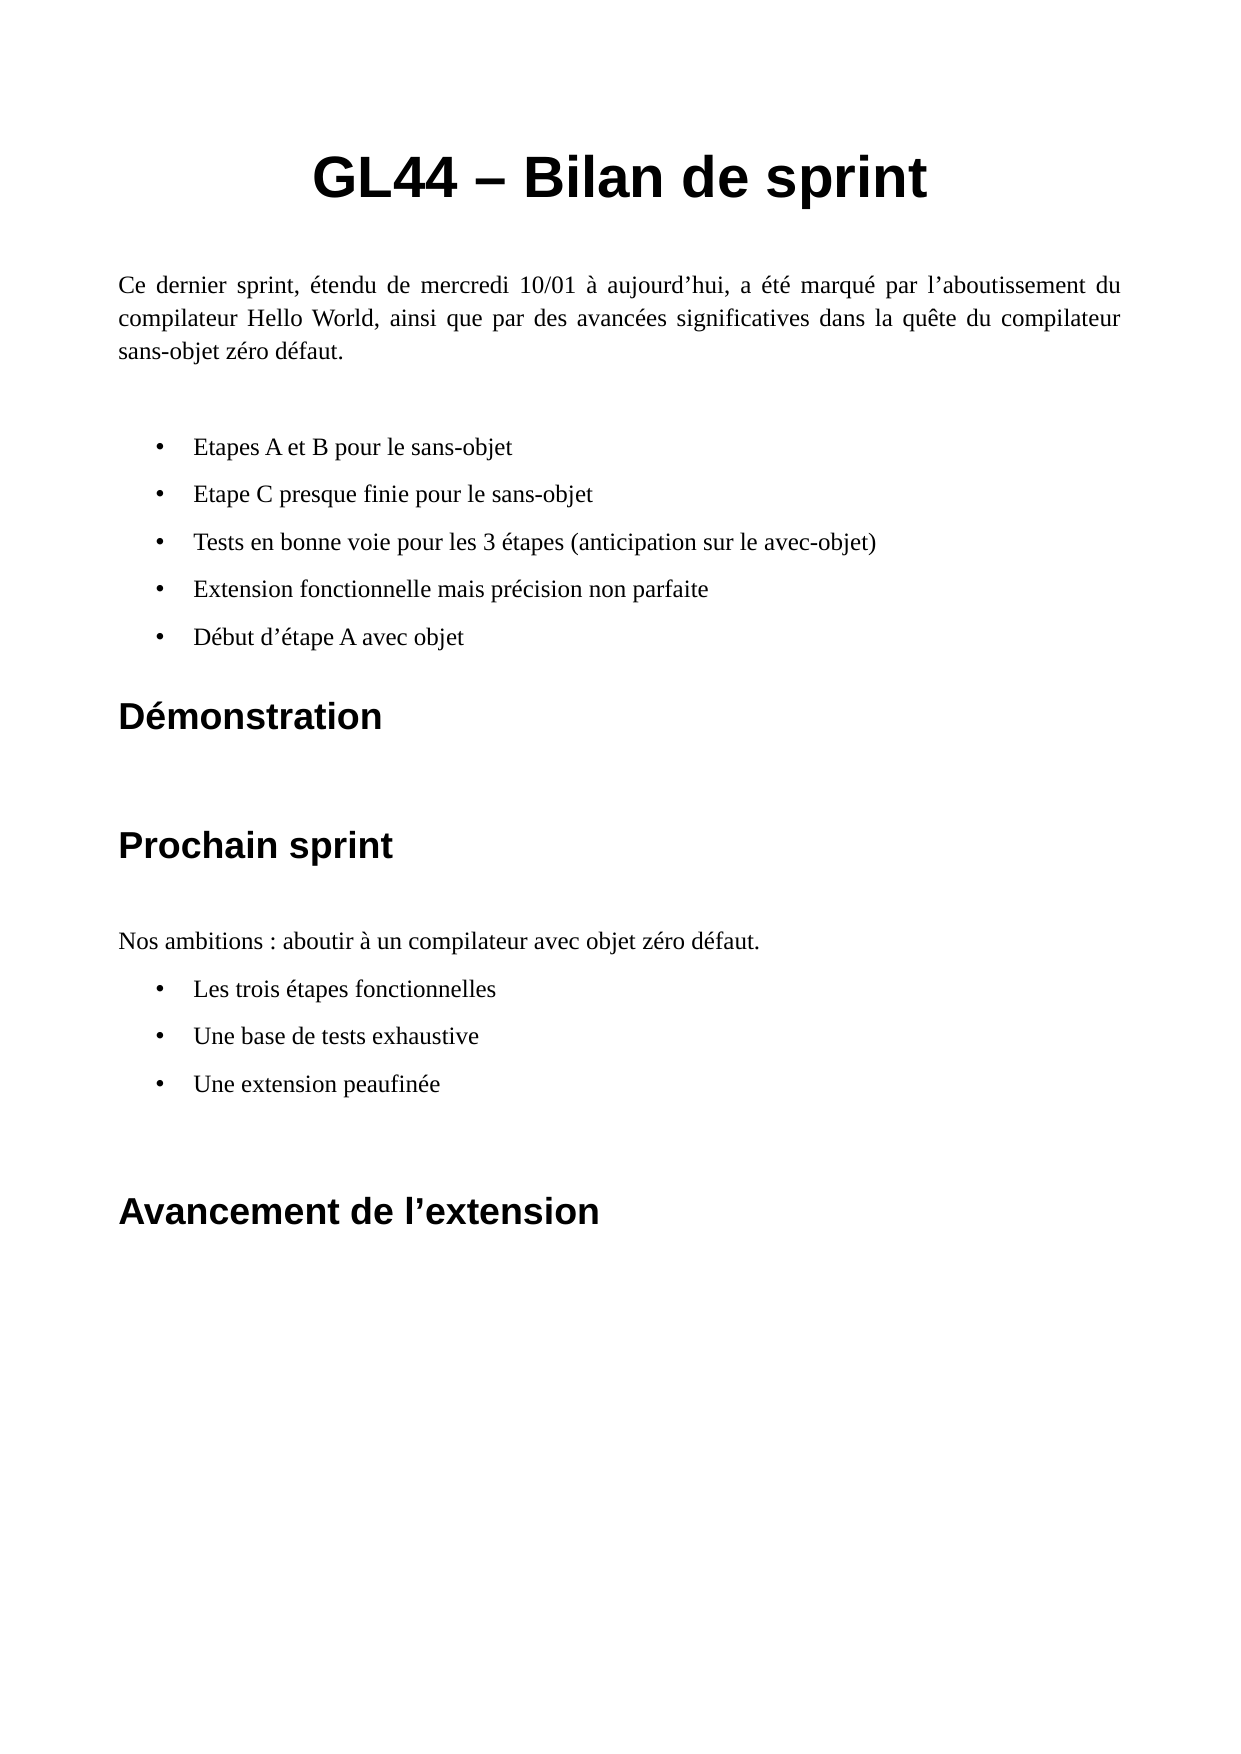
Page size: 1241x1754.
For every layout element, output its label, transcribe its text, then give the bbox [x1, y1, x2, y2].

subtitle Avancement de l’extension [118, 1189, 1122, 1232]
subtitle Prochain sprint [118, 823, 1122, 866]
list Début d’étape A avec objet [156, 622, 1122, 651]
text Ce dernier sprint, étendu de mercredi 10/01 à aujourd’hui, a été marqué par l’aboutissement du compilateur Hello World, ainsi que par des avancées significatives dans la quête du compilateur sans-objet zéro défaut. [118, 270, 1122, 365]
text Nos ambitions : aboutir à un compilateur avec objet zéro défaut. [118, 926, 1122, 955]
list Les trois étapes fonctionnelles [156, 974, 1122, 1002]
list Etapes A et B pour le sans-objet [156, 432, 1122, 460]
list Une base de tests exhaustive [156, 1021, 1122, 1050]
title GL44 – Bilan de sprint [118, 143, 1122, 210]
list Une extension peaufinée [156, 1069, 1122, 1098]
list Etape C presque finie pour le sans-objet [156, 479, 1122, 508]
list Tests en bonne voie pour les 3 étapes (anticipation sur le avec-objet) [156, 527, 1122, 556]
subtitle Démonstration [118, 694, 1122, 738]
list Extension fonctionnelle mais précision non parfaite [156, 574, 1122, 603]
